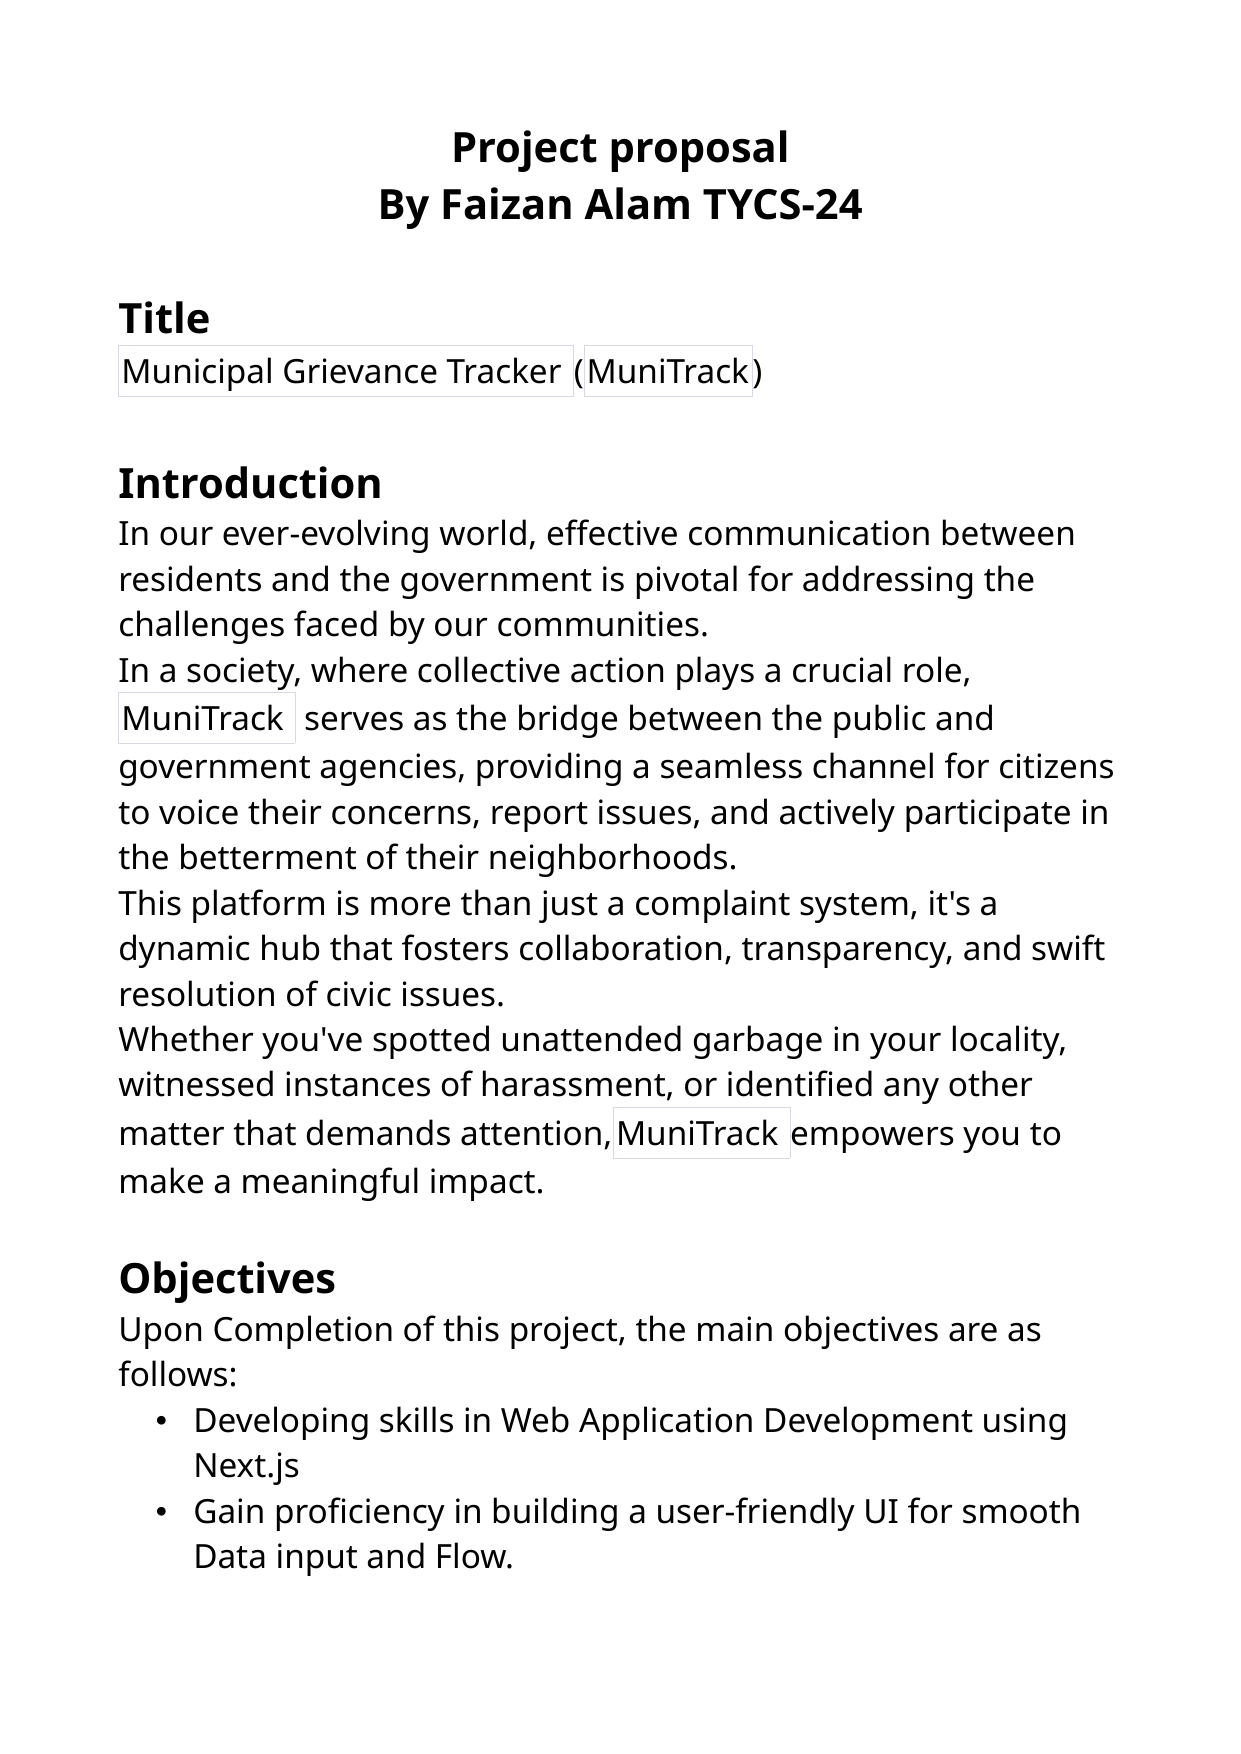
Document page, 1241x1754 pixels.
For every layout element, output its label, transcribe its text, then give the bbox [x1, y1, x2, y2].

text In a society, where collective action plays a crucial role, MuniTrack serves as the bridge between the public and government agencies, providing a seamless channel for citizens to voice their concerns, report issues, and actively participate in the betterment of their neighborhoods. [118, 646, 1122, 879]
text This platform is more than just a complaint system, it's a dynamic hub that fosters collaboration, transparency, and swift resolution of civic issues. [118, 879, 1122, 1016]
text Upon Completion of this project, the main objectives are as follows: [118, 1306, 1122, 1397]
list Gain proficiency in building a user-friendly UI for smooth Data input and Flow. [156, 1487, 1122, 1578]
list Developing skills in Web Application Development using Next.js [156, 1397, 1122, 1487]
text Municipal Grievance Tracker (MuniTrack) [119, 346, 573, 396]
text Objectives [118, 1249, 1122, 1306]
text Whether you've spotted unattended garbage in your locality, witnessed instances of harassment, or identified any other matter that demands attention,MuniTrack empowers you to make a meaningful impact. [118, 1016, 1122, 1203]
text Municipal Grievance Tracker (MuniTrack) [753, 345, 1122, 397]
text Title [118, 288, 1122, 345]
text Municipal Grievance Tracker (MuniTrack) [585, 346, 752, 396]
text By Faizan Alam TYCS-24 [118, 175, 1122, 232]
text Introduction [118, 453, 1122, 510]
text Project proposal [118, 118, 1122, 175]
text In our ever-evolving world, effective communication between residents and the government is pivotal for addressing the challenges faced by our communities. [118, 510, 1122, 646]
